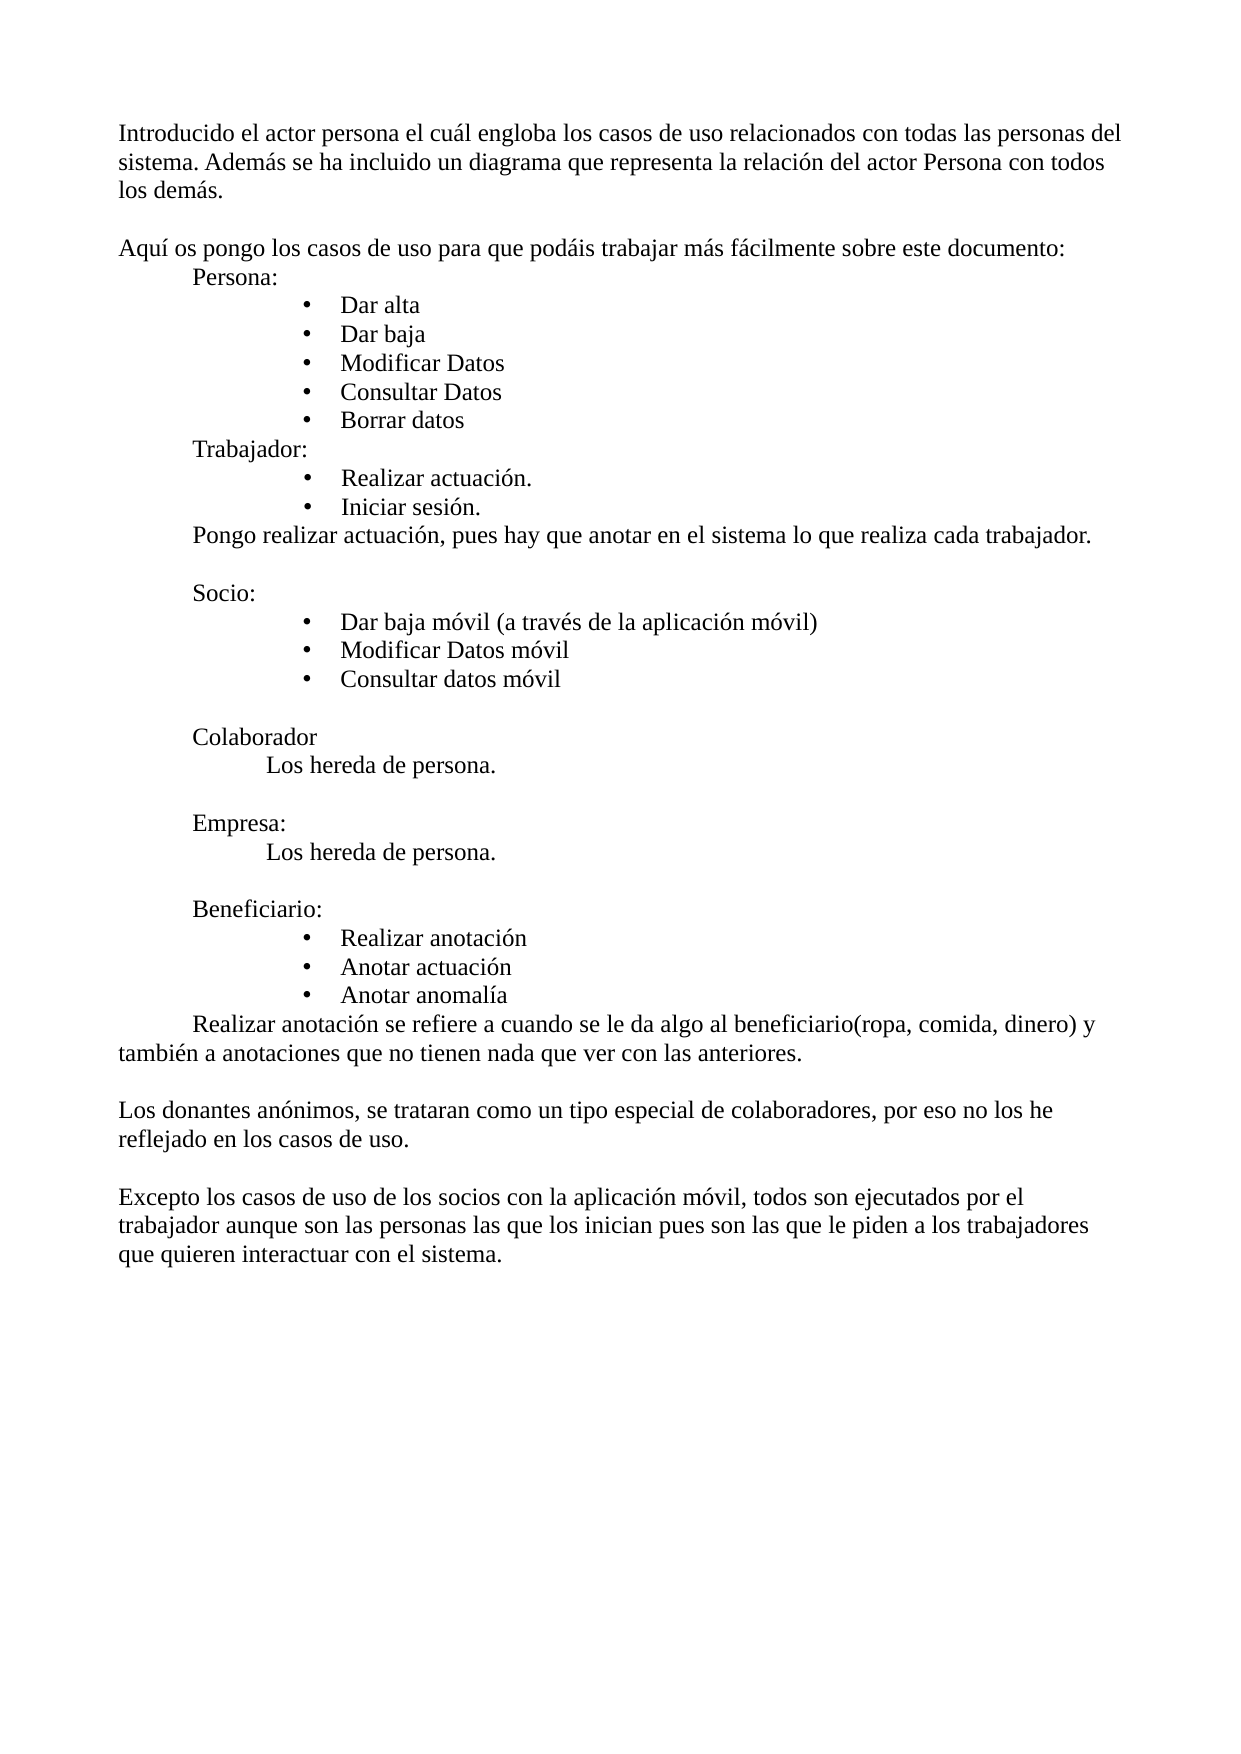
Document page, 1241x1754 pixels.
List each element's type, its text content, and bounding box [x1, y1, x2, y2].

text Beneficiario: [118, 894, 1122, 923]
list Dar baja móvil (a través de la aplicación móvil) [303, 607, 1122, 636]
text Aquí os pongo los casos de uso para que podáis trabajar más fácilmente sobre este documento: [118, 233, 1122, 262]
text Los hereda de persona. [118, 751, 1122, 779]
list Anotar anomalía [303, 981, 1122, 1009]
list Iniciar sesión. [303, 492, 1122, 521]
text Realizar anotación se refiere a cuando se le da algo al beneficiario(ropa, comida, dinero) y también a anotaciones que no tienen nada que ver con las anteriores. [118, 1009, 1122, 1067]
text Los hereda de persona. [118, 837, 1122, 866]
text Excepto los casos de uso de los socios con la aplicación móvil, todos son ejecutados por el trabajador aunque son las personas las que los inician pues son las que le piden a los trabajadores que quieren interactuar con el sistema. [118, 1182, 1122, 1268]
list Modificar Datos [303, 348, 1122, 377]
list Consultar Datos [303, 377, 1122, 406]
list Dar baja [303, 319, 1122, 348]
text Persona: [118, 262, 1122, 291]
text Socio: [118, 578, 1122, 607]
text Trabajador: [118, 434, 1122, 463]
text Colaborador [118, 722, 1122, 751]
text Introducido el actor persona el cuál engloba los casos de uso relacionados con todas las personas del sistema. Además se ha incluido un diagrama que representa la relación del actor Persona con todos los demás. [118, 118, 1122, 204]
text Empresa: [118, 808, 1122, 837]
list Modificar Datos móvil [303, 636, 1122, 664]
list Consultar datos móvil [303, 664, 1122, 693]
list Borrar datos [303, 406, 1122, 434]
text Los donantes anónimos, se trataran como un tipo especial de colaboradores, por eso no los he reflejado en los casos de uso. [118, 1096, 1122, 1153]
list Anotar actuación [303, 952, 1122, 981]
list Realizar anotación [303, 923, 1122, 952]
list Dar alta [303, 291, 1122, 319]
list Realizar actuación. [303, 463, 1122, 492]
text Pongo realizar actuación, pues hay que anotar en el sistema lo que realiza cada trabajador. [44, 521, 1122, 549]
